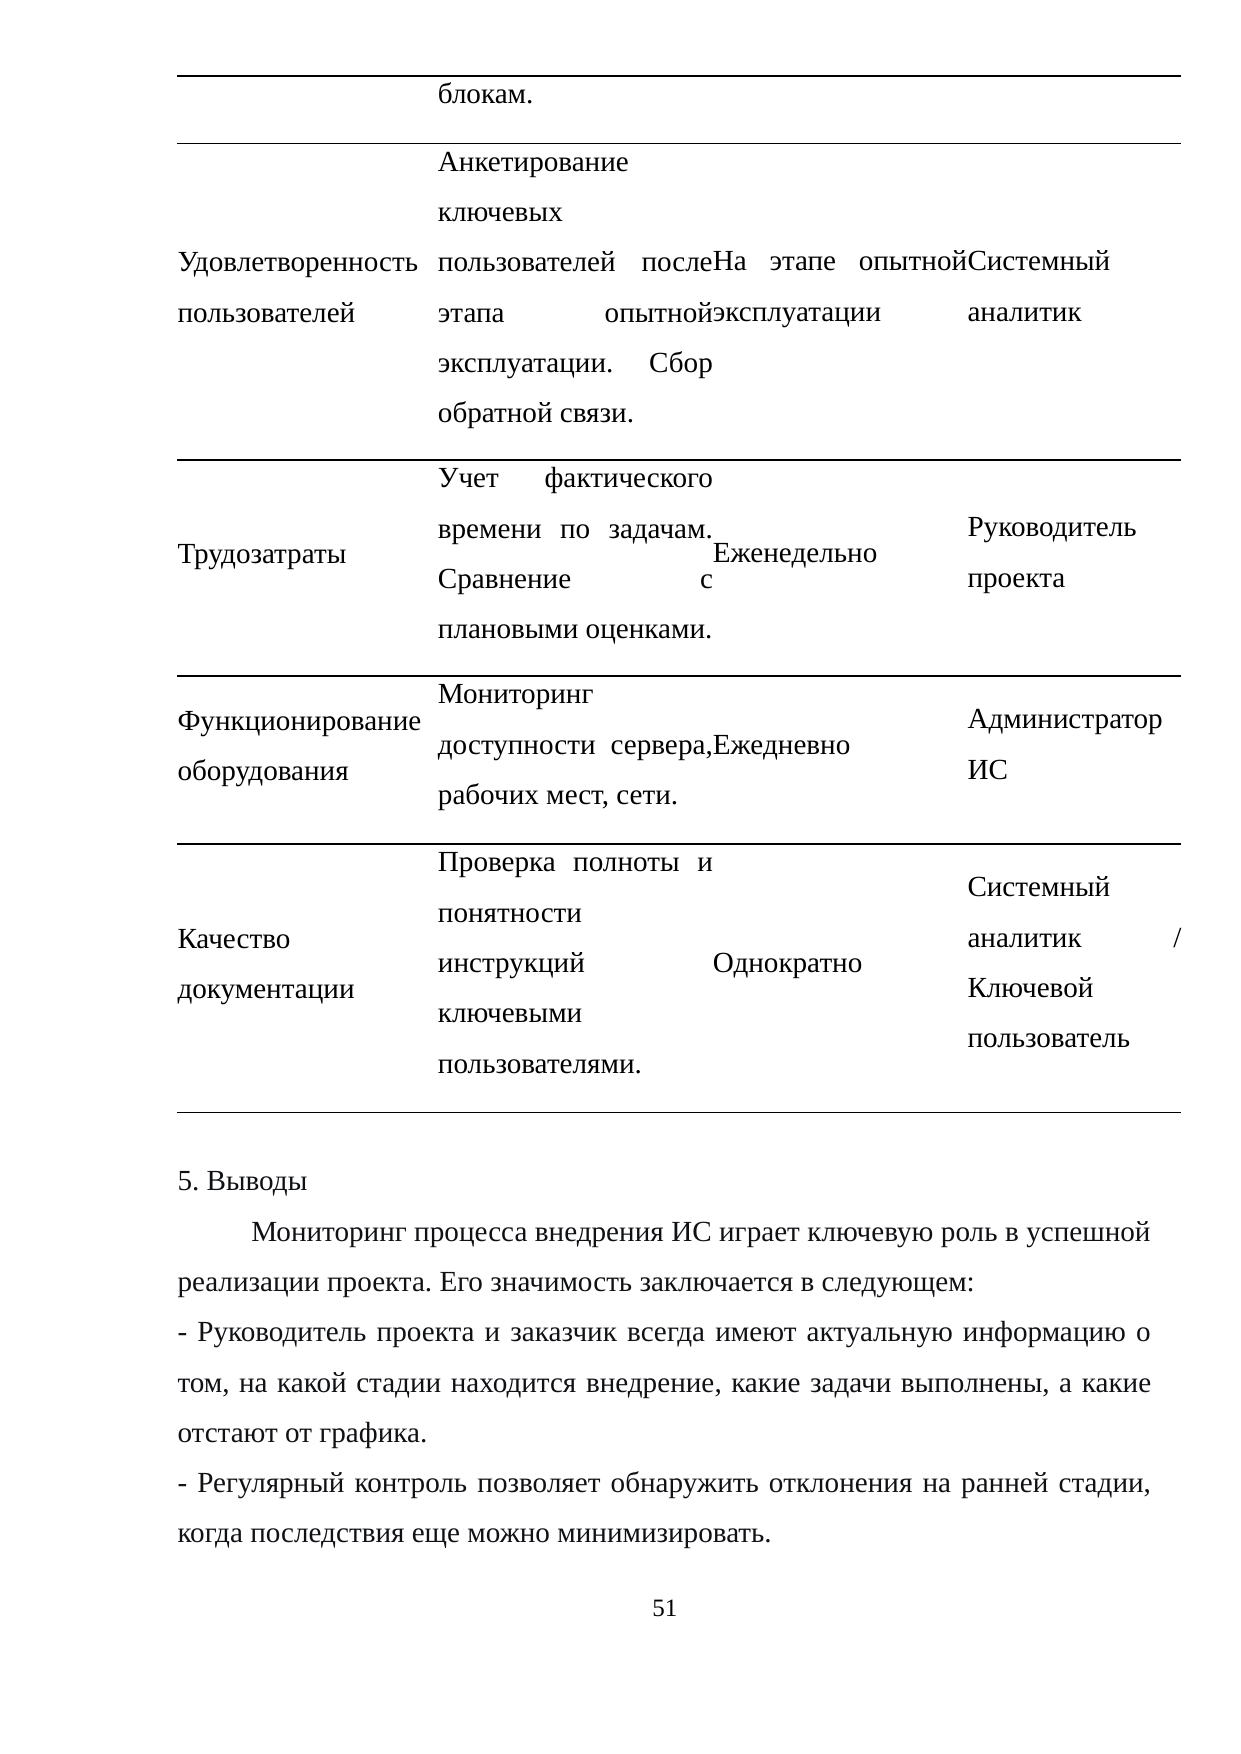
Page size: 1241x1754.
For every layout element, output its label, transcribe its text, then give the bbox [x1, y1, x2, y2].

table_cell [713, 77, 967, 142]
table_cell Еженедельно [713, 461, 967, 675]
table_cell Системный аналитик / Ключевой пользователь [967, 845, 1181, 1112]
table_cell Однократно [713, 845, 967, 1112]
table_cell Ежедневно [713, 677, 967, 843]
table_cell Мониторинг доступности сервера, рабочих мест, сети. [438, 677, 713, 843]
text - Руководитель проекта и заказчик всегда имеют актуальную информацию о том, на какой стадии находится внедрение, какие задачи выполнены, а какие отстают от графика. [177, 1314, 1152, 1448]
table_cell [967, 77, 1181, 142]
table_cell блокам. [438, 77, 713, 142]
table_cell Анкетирование ключевых пользователей после этапа опытной эксплуатации. Сбор обратной связи. [438, 144, 713, 459]
table_cell Системный аналитик [967, 144, 1181, 459]
table_cell Руководитель проекта [967, 461, 1181, 675]
table_cell Трудозатраты [177, 461, 438, 675]
table_cell Администратор ИС [967, 677, 1181, 843]
text Мониторинг процесса внедрения ИС играет ключевую роль в успешной реализации проекта. Его значимость заключается в следующем: [177, 1214, 1152, 1298]
table_cell Качество документации [177, 845, 438, 1112]
text - Регулярный контроль позволяет обнаружить отклонения на ранней стадии, когда последствия еще можно минимизировать. [177, 1465, 1152, 1549]
table_cell Учет фактического времени по задачам. Сравнение с плановыми оценками. [438, 461, 713, 675]
table_cell Проверка полноты и понятности инструкций ключевыми пользователями. [438, 845, 713, 1112]
table_cell На этапе опытной эксплуатации [713, 144, 967, 459]
table_cell Удовлетворенность пользователей [177, 144, 438, 459]
table_cell Функционирование оборудования [177, 677, 438, 843]
subtitle 5. Выводы [177, 1163, 1152, 1197]
table_cell [177, 77, 438, 142]
